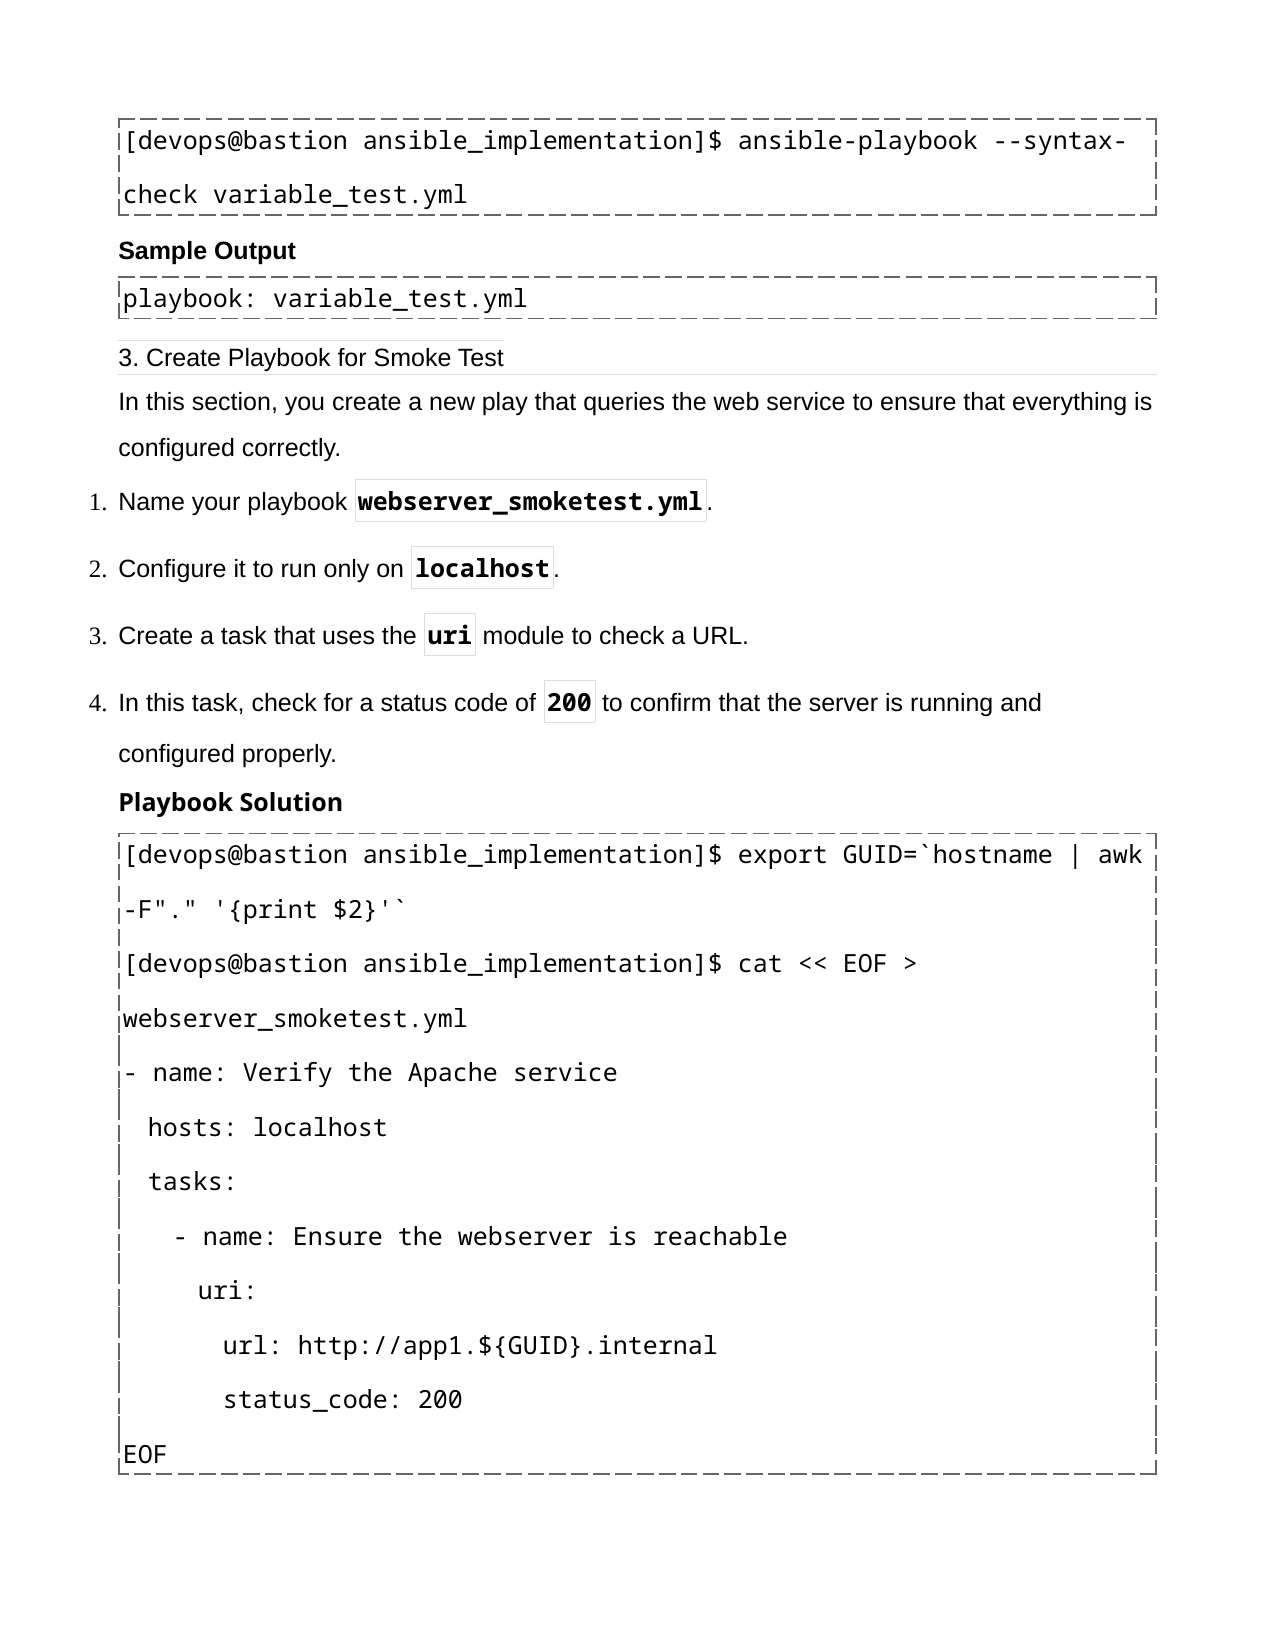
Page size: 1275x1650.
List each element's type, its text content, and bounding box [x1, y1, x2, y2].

text In this section, you create a new play that queries the web service to ensure that everything is configured correctly. [118, 387, 1157, 462]
text url: http://app1.${GUID}.internal [118, 1323, 1157, 1361]
list [devops@bastion ansible_implementation]$ ansible-playbook --syntax-check variable_test.yml [118, 118, 1157, 216]
list localhost [412, 547, 553, 588]
text EOF [118, 1432, 1157, 1475]
list Sample Output [118, 236, 1157, 265]
list In this task, check for a status code of 200 to confirm that the server is running and configured properly. [118, 680, 1157, 768]
list Configure it to run only on [118, 546, 411, 588]
subtitle 3. Create Playbook for Smoke Test [118, 340, 1157, 374]
text - name: Verify the Apache service [118, 1051, 1157, 1089]
text [devops@bastion ansible_implementation]$ cat << EOF > webserver_smoketest.yml [118, 942, 1157, 1034]
list playbook: variable_test.yml [118, 276, 1157, 319]
text tasks: [118, 1159, 1157, 1198]
text Playbook Solution [118, 785, 1157, 819]
list webserver_smoketest.yml [356, 480, 706, 521]
list module to check a URL. [476, 613, 1157, 655]
text [devops@bastion ansible_implementation]$ export GUID=`hostname | awk -F"." '{print $2}'` [118, 833, 1157, 926]
list uri [425, 614, 475, 655]
list . [554, 546, 1157, 588]
text hosts: localhost [118, 1105, 1157, 1143]
list . [707, 479, 1157, 521]
text status_code: 200 [118, 1377, 1157, 1416]
list Name your playbook [118, 479, 355, 521]
text - name: Ensure the webserver is reachable [118, 1214, 1157, 1252]
text uri: [118, 1268, 1157, 1307]
list Create a task that uses the [118, 613, 424, 655]
